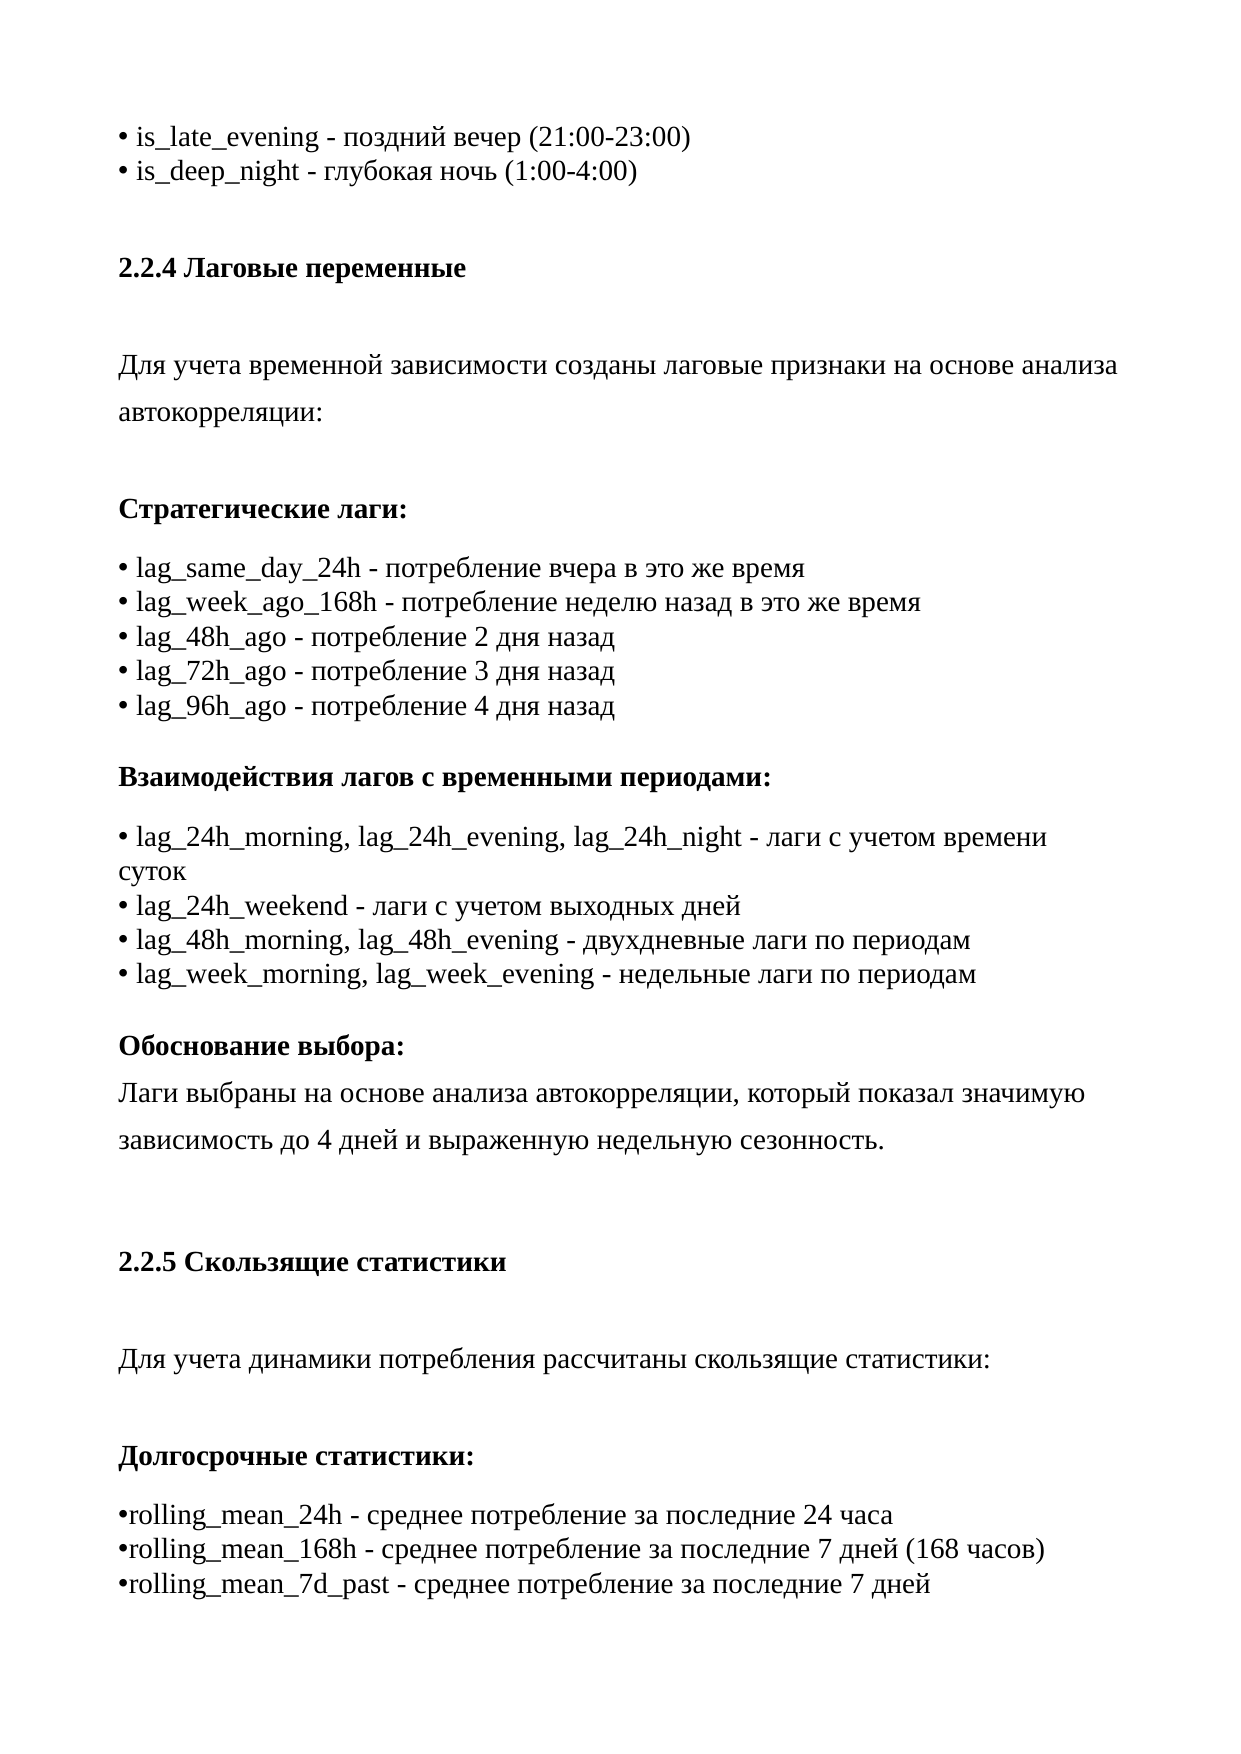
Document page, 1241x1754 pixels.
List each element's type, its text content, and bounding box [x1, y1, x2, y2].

list lag_48h_morning, lag_48h_evening - двухдневные лаги по периодам [118, 921, 1122, 956]
list rolling_mean_168h - среднее потребление за последние 7 дней (168 часов) [118, 1531, 1122, 1565]
list lag_72h_ago - потребление 3 дня назад [118, 652, 1122, 687]
list lag_24h_morning, lag_24h_evening, lag_24h_night - лаги с учетом времени суток [118, 818, 1122, 887]
list rolling_mean_7d_past - среднее потребление за последние 7 дней [118, 1565, 1122, 1599]
text Обоснование выбора: Лаги выбраны на основе анализа автокорреляции, который показал значимую зависимость до 4 дней и выраженную недельную сезонность. [118, 1015, 1122, 1156]
text Долгосрочные статистики: [118, 1424, 1122, 1471]
list lag_same_day_24h - потребление вчера в это же время [118, 549, 1122, 584]
list rolling_mean_24h - среднее потребление за последние 24 часа [118, 1496, 1122, 1531]
list lag_week_ago_168h - потребление неделю назад в это же время [118, 584, 1122, 618]
text Для учета динамики потребления рассчитаны скользящие статистики: [118, 1327, 1122, 1374]
list lag_week_morning, lag_week_evening - недельные лаги по периодам [118, 956, 1122, 990]
subtitle 2.2.5 Скользящие статистики [118, 1231, 1122, 1277]
text Стратегические лаги: [118, 477, 1122, 524]
list is_deep_night - глубокая ночь (1:00-4:00) [118, 152, 1122, 187]
text Для учета временной зависимости созданы лаговые признаки на основе анализа автокорреляции: [118, 334, 1122, 427]
list lag_96h_ago - потребление 4 дня назад [118, 687, 1122, 721]
list is_late_evening - поздний вечер (21:00-23:00) [118, 118, 1122, 152]
subtitle 2.2.4 Лаговые переменные [118, 237, 1122, 284]
list lag_48h_ago - потребление 2 дня назад [118, 618, 1122, 652]
list lag_24h_weekend - лаги с учетом выходных дней [118, 887, 1122, 921]
text Взаимодействия лагов с временными периодами: [118, 746, 1122, 793]
